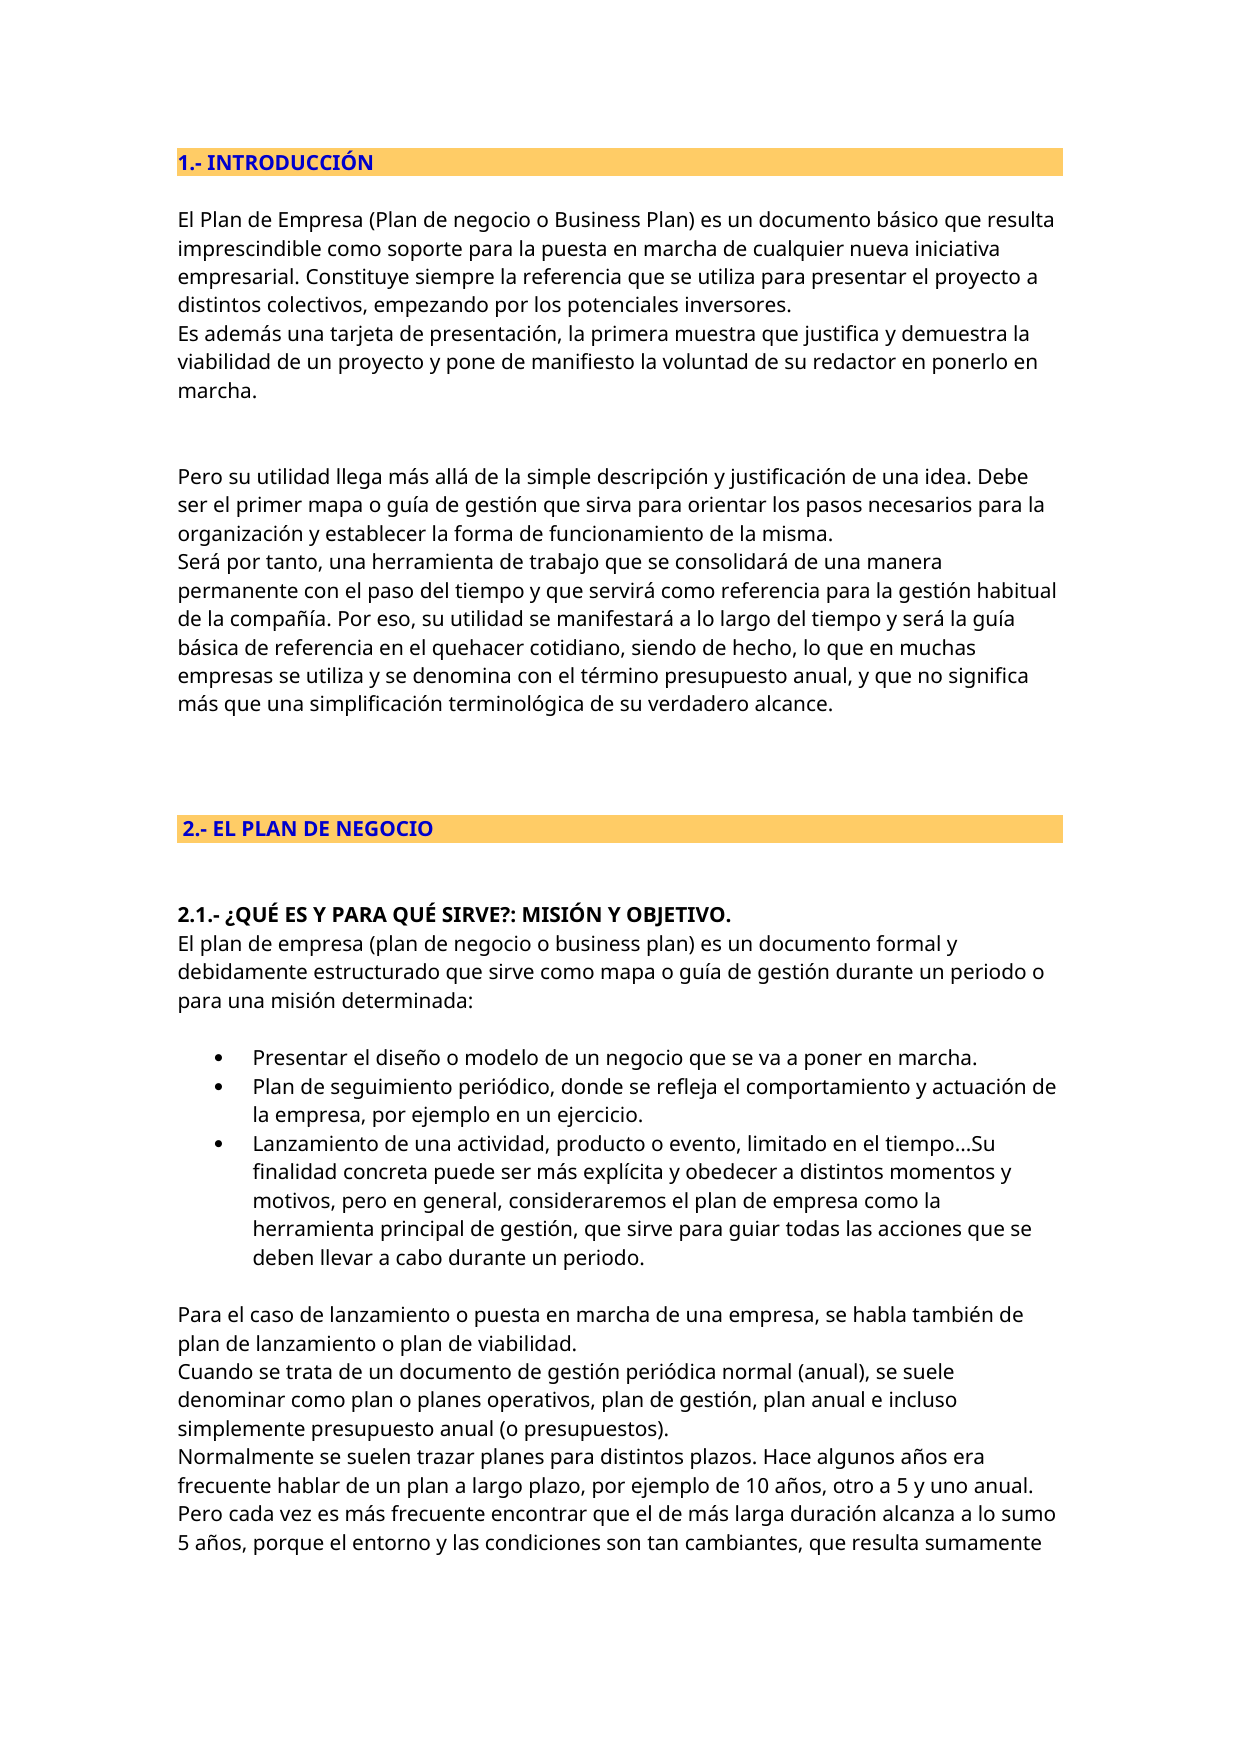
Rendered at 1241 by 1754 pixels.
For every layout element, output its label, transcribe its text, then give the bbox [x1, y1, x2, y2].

list Plan de seguimiento periódico, donde se refleja el comportamiento y actuación de la empresa, por ejemplo en un ejercicio. [215, 1072, 1063, 1129]
text Para el caso de lanzamiento o puesta en marcha de una empresa, se habla también de plan de lanzamiento o plan de viabilidad. Cuando se trata de un documento de gestión periódica normal (anual), se suele denominar como plan o planes operativos, plan de gestión, plan anual e incluso simplemente presupuesto anual (o presupuestos). Normalmente se suelen trazar planes para distintos plazos. Hace algunos años era frecuente hablar de un plan a largo plazo, por ejemplo de 10 años, otro a 5 y uno anual. Pero cada vez es más frecuente encontrar que el de más larga duración alcanza a lo sumo 5 años, porque el entorno y las condiciones son tan cambiantes, que resulta sumamente [177, 1300, 1063, 1556]
table_header 1.- INTRODUCCIÓN [177, 148, 1063, 176]
table_header 2.- EL PLAN DE NEGOCIO [177, 815, 1063, 843]
list Presentar el diseño o modelo de un negocio que se va a poner en marcha. [215, 1043, 1063, 1072]
text El Plan de Empresa (Plan de negocio o Business Plan) es un documento básico que resulta imprescindible como soporte para la puesta en marcha de cualquier nueva iniciativa empresarial. Constituye siempre la referencia que se utiliza para presentar el proyecto a distintos colectivos, empezando por los potenciales inversores. Es además una tarjeta de presentación, la primera muestra que justifica y demuestra la viabilidad de un proyecto y pone de manifiesto la voluntad de su redactor en ponerlo en marcha. [177, 205, 1063, 404]
text Pero su utilidad llega más allá de la simple descripción y justificación de una idea. Debe ser el primer mapa o guía de gestión que sirva para orientar los pasos necesarios para la organización y establecer la forma de funcionamiento de la misma. Será por tanto, una herramienta de trabajo que se consolidará de una manera permanente con el paso del tiempo y que servirá como referencia para la gestión habitual de la compañía. Por eso, su utilidad se manifestará a lo largo del tiempo y será la guía básica de referencia en el quehacer cotidiano, siendo de hecho, lo que en muchas empresas se utiliza y se denomina con el término presupuesto anual, y que no significa más que una simplificación terminológica de su verdadero alcance. [177, 433, 1063, 718]
text 2.1.- ¿QUÉ ES Y PARA QUÉ SIRVE?: MISIÓN Y OBJETIVO. El plan de empresa (plan de negocio o business plan) es un documento formal y debidamente estructurado que sirve como mapa o guía de gestión durante un periodo o para una misión determinada: [177, 872, 1063, 1014]
list Lanzamiento de una actividad, producto o evento, limitado en el tiempo...Su finalidad concreta puede ser más explícita y obedecer a distintos momentos y motivos, pero en general, consideraremos el plan de empresa como la herramienta principal de gestión, que sirve para guiar todas las acciones que se deben llevar a cabo durante un periodo. [215, 1129, 1063, 1271]
